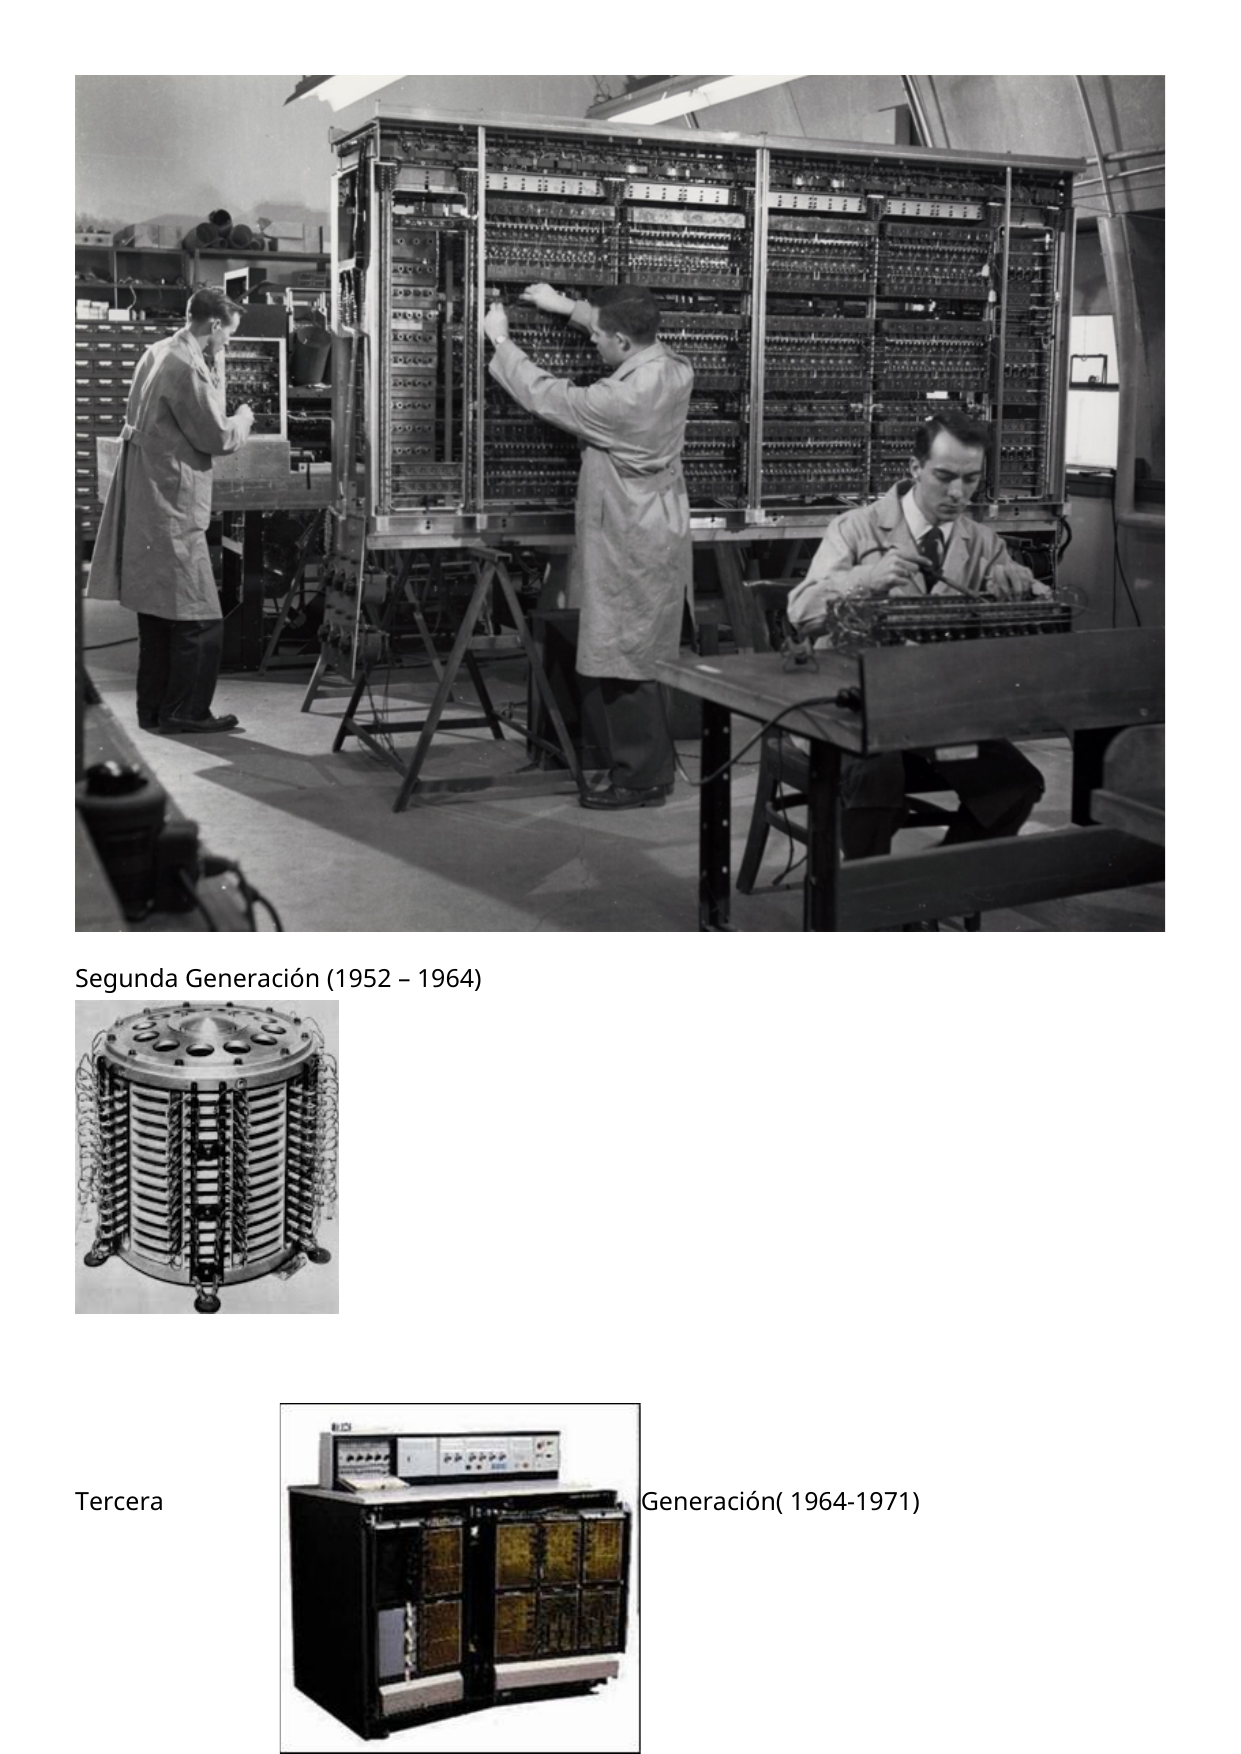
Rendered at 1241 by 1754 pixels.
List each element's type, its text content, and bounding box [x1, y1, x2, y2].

text Tercera [75, 1484, 279, 1518]
picture [279, 1403, 641, 1754]
text Generación( 1964-1971) [641, 1484, 1165, 1518]
picture [75, 1000, 339, 1314]
text Segunda Generación (1952 – 1964) [75, 961, 1165, 995]
picture [75, 75, 1166, 932]
